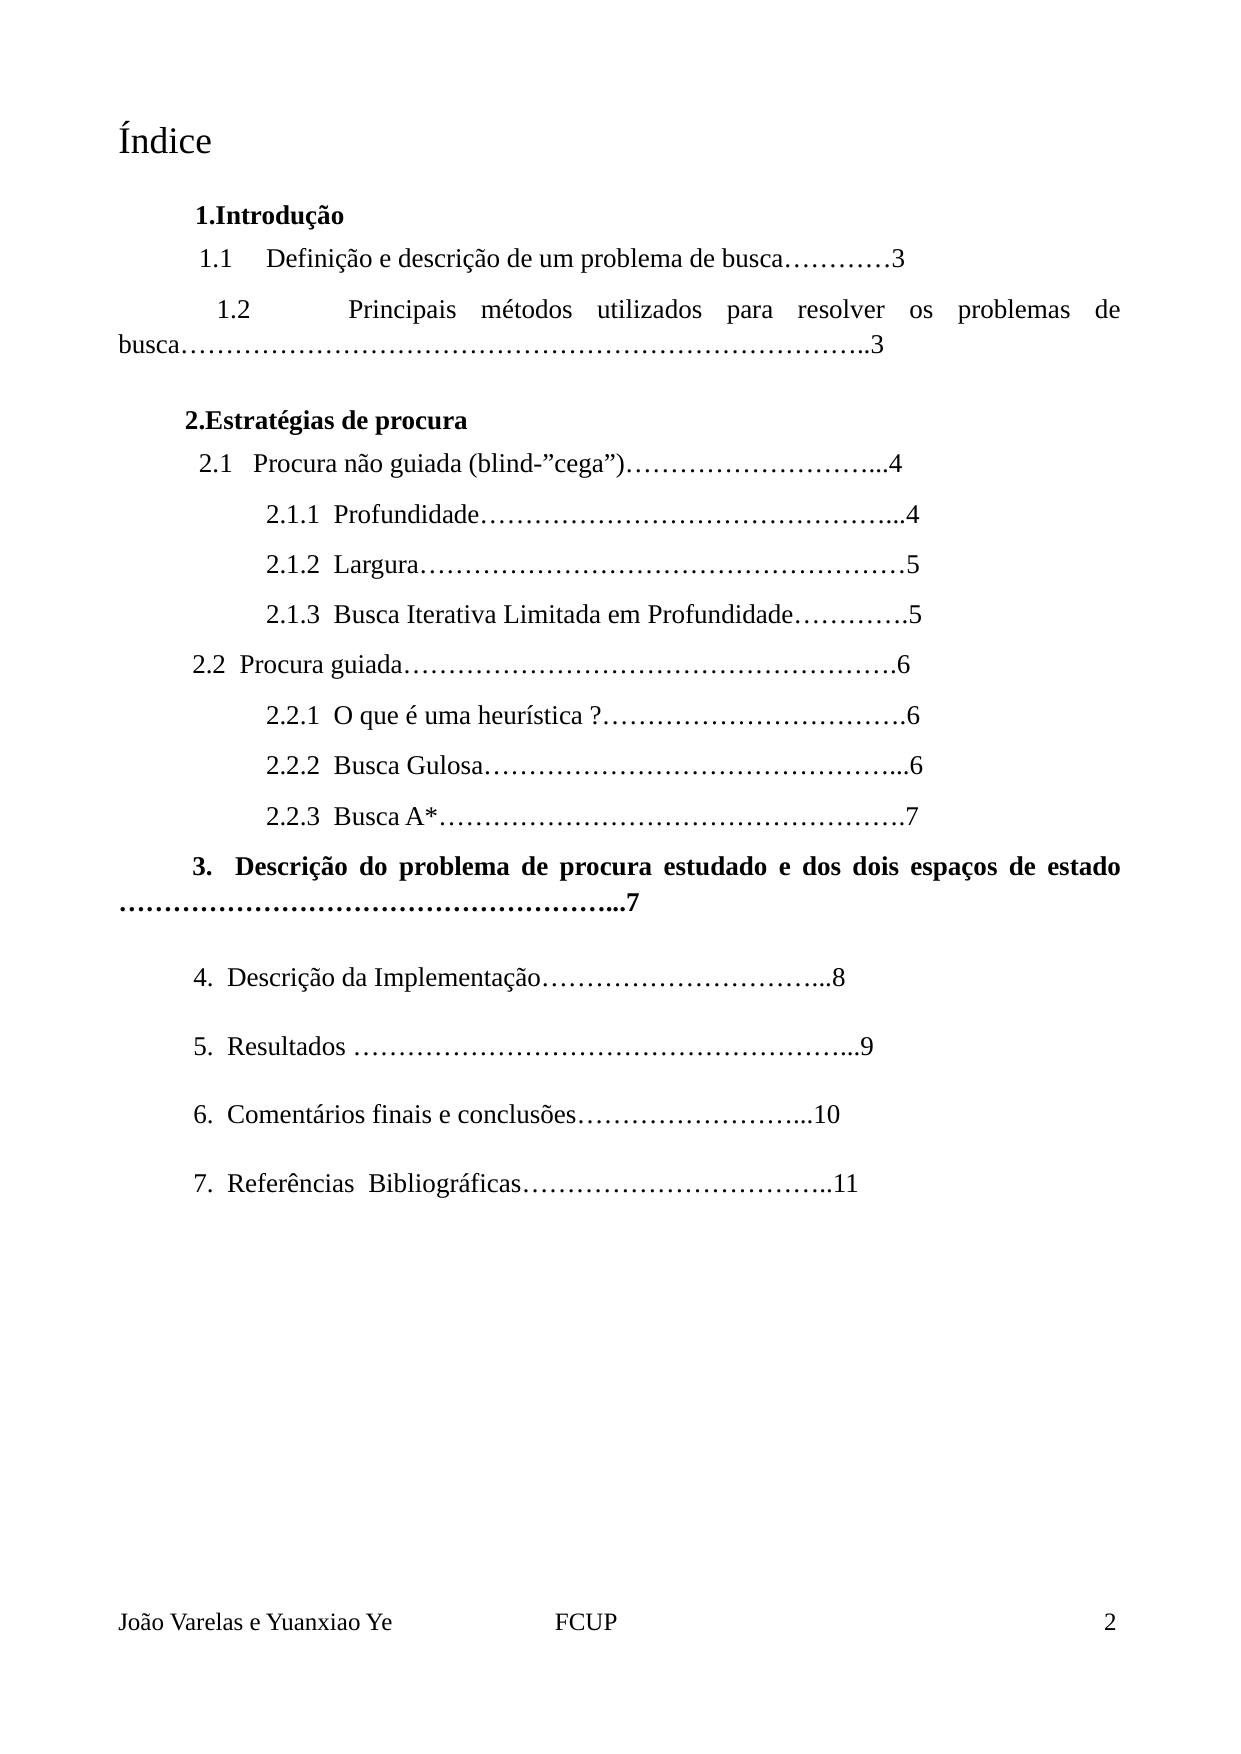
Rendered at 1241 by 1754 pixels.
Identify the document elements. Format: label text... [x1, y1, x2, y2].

text 2.1.2 Largura………………………………………………5 [920, 548, 1122, 579]
subtitle 4. Descrição da Implementação…………………………...8 [193, 961, 1122, 992]
text 2.1 Procura não guiada (blind-”cega”)………………………...4 [118, 447, 1122, 478]
subtitle 1.Introdução [195, 199, 1122, 230]
text 2.1.1 Profundidade………………………………………...4 [919, 498, 1122, 529]
subtitle 2.Estratégias de procura [171, 404, 1122, 435]
text 2.2.2 Busca Gulosa………………………………………...6 [923, 749, 1122, 780]
subtitle Índice [118, 118, 1122, 161]
text 2.2 Procura guiada……………………………………………….6 [910, 649, 1122, 680]
text 1.2 Principais métodos utilizados para resolver os problemas de busca…………………………………………………………………..3 [118, 324, 1122, 359]
text 2.2.1 O que é uma heurística ?…………………………….6 [920, 699, 1122, 730]
subtitle 5. Resultados ………………………………………………...9 [193, 1029, 1122, 1061]
text 3. Descrição do problema de procura estudado e dos dois espaços de estado ………………………………………………...7 [118, 881, 1122, 917]
text 2.2.3 Busca A*…………………………………………….7 [118, 799, 1122, 831]
subtitle 7. Referências Bibliográficas……………………………..11 [193, 1167, 1122, 1198]
subtitle 6. Comentários finais e conclusões……………………...10 [193, 1098, 1122, 1129]
text 2.1.3 Busca Iterativa Limitada em Profundidade………….5 [922, 598, 1122, 629]
text 1.1 Definição e descrição de um problema de busca…………3 [118, 242, 1122, 273]
